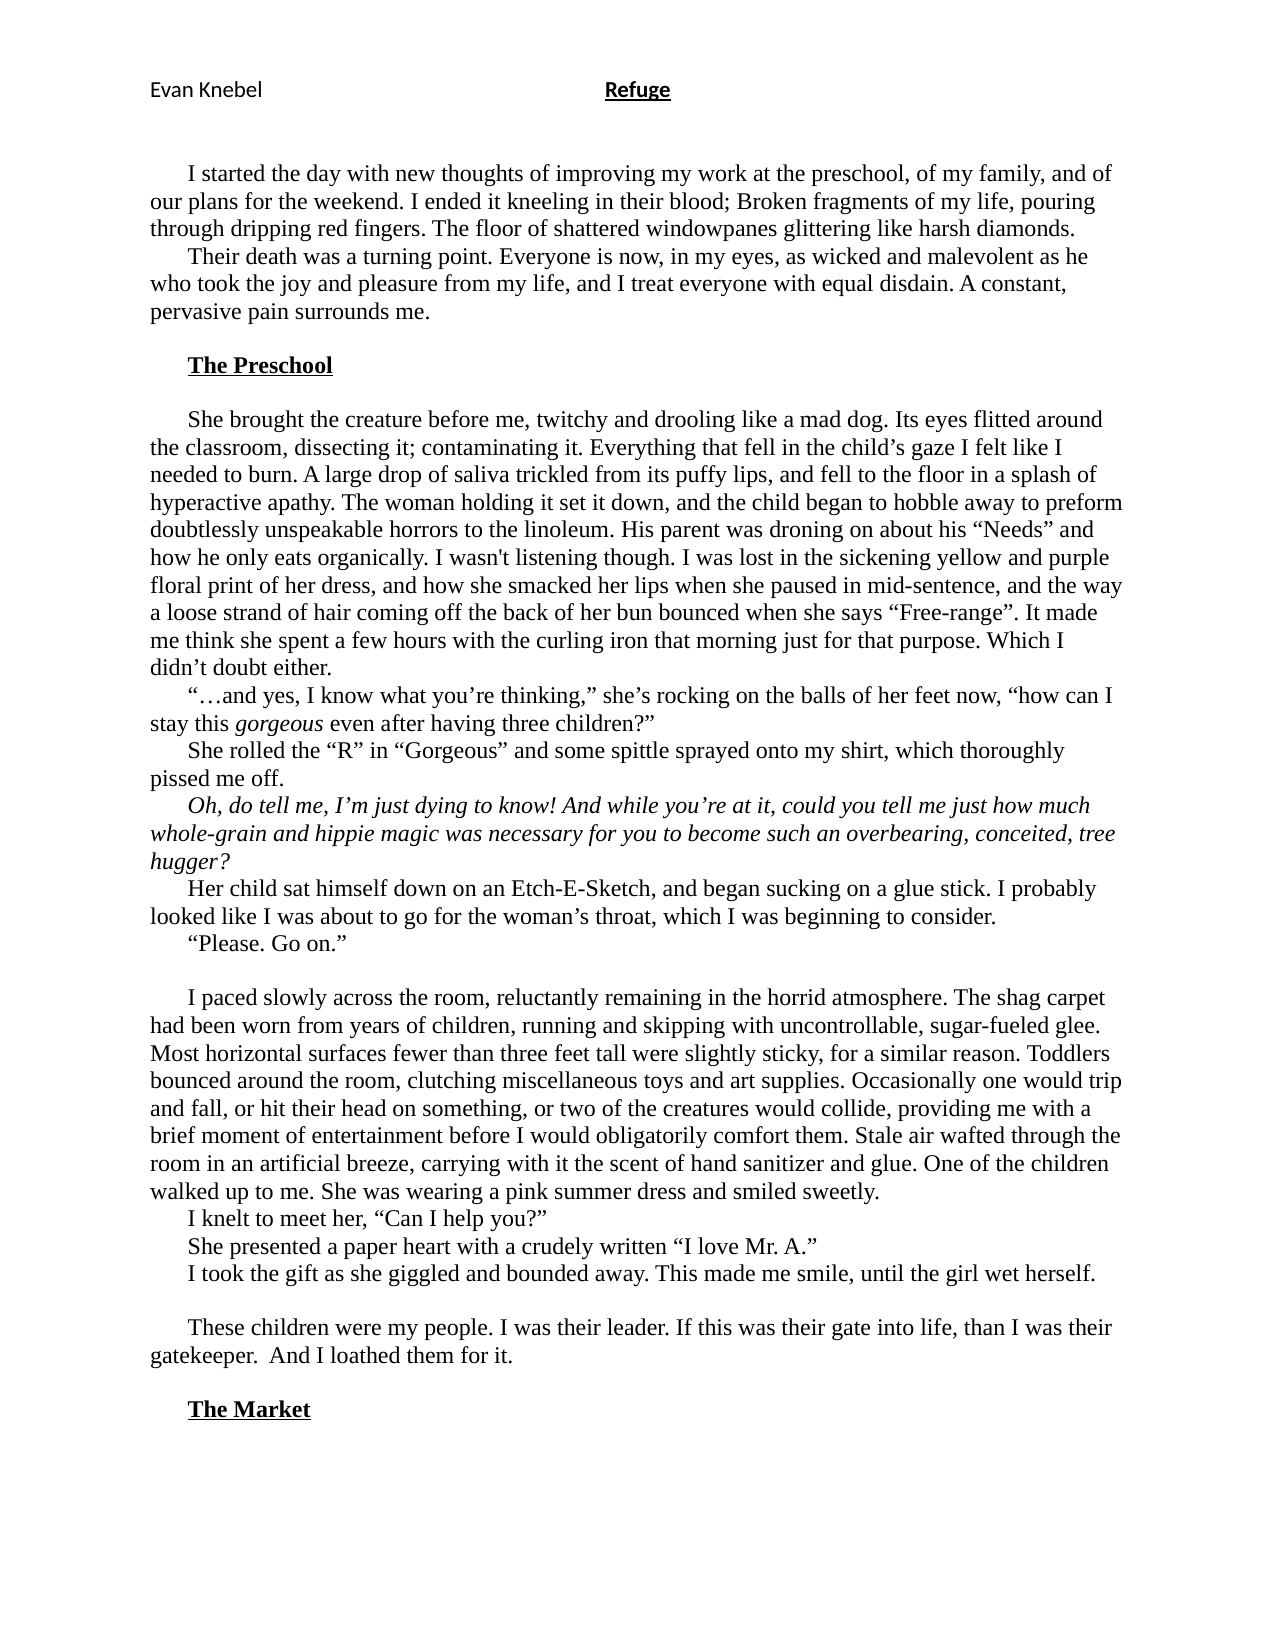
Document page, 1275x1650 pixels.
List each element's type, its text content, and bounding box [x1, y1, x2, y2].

text “Please. Go on.” [150, 929, 1125, 957]
text Their death was a turning point. Everyone is now, in my eyes, as wicked and malevolent as he who took the joy and pleasure from my life, and I treat everyone with equal disdain. A constant, pervasive pain surrounds me. [150, 242, 1125, 325]
text I knelt to meet her, “Can I help you?” [150, 1204, 1125, 1232]
text The Preschool [150, 351, 1125, 379]
text I started the day with new thoughts of improving my work at the preschool, of my family, and of our plans for the weekend. I ended it kneeling in their blood; Broken fragments of my life, pouring through dripping red fingers. The floor of shattered windowpanes glittering like harsh diamonds. [150, 159, 1125, 242]
text These children were my people. I was their leader. If this was their gate into life, than I was their gatekeeper. And I loathed them for it. [150, 1313, 1125, 1369]
text Oh, do tell me, I’m just dying to know! And while you’re at it, could you tell me just how much whole-grain and hippie magic was necessary for you to become such an overbearing, conceited, tree hugger? [150, 791, 1125, 874]
text Her child sat himself down on an Etch-E-Sketch, and began sucking on a glue stick. I probably looked like I was about to go for the woman’s throat, which I was beginning to consider. [150, 874, 1125, 929]
text She presented a paper heart with a crudely written “I love Mr. A.” [150, 1232, 1125, 1259]
text The Market [150, 1395, 1125, 1423]
text She rolled the “R” in “Gorgeous” and some spittle sprayed onto my shirt, which thoroughly pissed me off. [150, 736, 1125, 791]
text I took the gift as she giggled and bounded away. This made me smile, until the girl wet herself. [150, 1259, 1125, 1287]
text I paced slowly across the room, reluctantly remaining in the horrid atmosphere. The shag carpet had been worn from years of children, running and skipping with uncontrollable, sugar-fueled glee. Most horizontal surfaces fewer than three feet tall were slightly sticky, for a similar reason. Toddlers bounced around the room, clutching miscellaneous toys and art supplies. Occasionally one would trip and fall, or hit their head on something, or two of the creatures would collide, providing me with a brief moment of entertainment before I would obligatorily comfort them. Stale air wafted through the room in an artificial breeze, carrying with it the scent of hand sanitizer and glue. One of the children walked up to me. She was wearing a pink summer dress and smiled sweetly. [150, 983, 1125, 1204]
text “…and yes, I know what you’re thinking,” she’s rocking on the balls of her feet now, “how can I stay this gorgeous even after having three children?” [150, 681, 1125, 736]
text She brought the creature before me, twitchy and drooling like a mad dog. Its eyes flitted around the classroom, dissecting it; contaminating it. Everything that fell in the child’s gaze I felt like I needed to burn. A large drop of saliva trickled from its puffy lips, and fell to the floor in a splash of hyperactive apathy. The woman holding it set it down, and the child began to hobble away to preform doubtlessly unspeakable horrors to the linoleum. His parent was droning on about his “Needs” and how he only eats organically. I wasn't listening though. I was lost in the sickening yellow and purple floral print of her dress, and how she smacked her lips when she paused in mid-sentence, and the way a loose strand of hair coming off the back of her bun bounced when she says “Free-range”. It made me think she spent a few hours with the curling iron that morning just for that purpose. Which I didn’t doubt either. [150, 405, 1125, 681]
